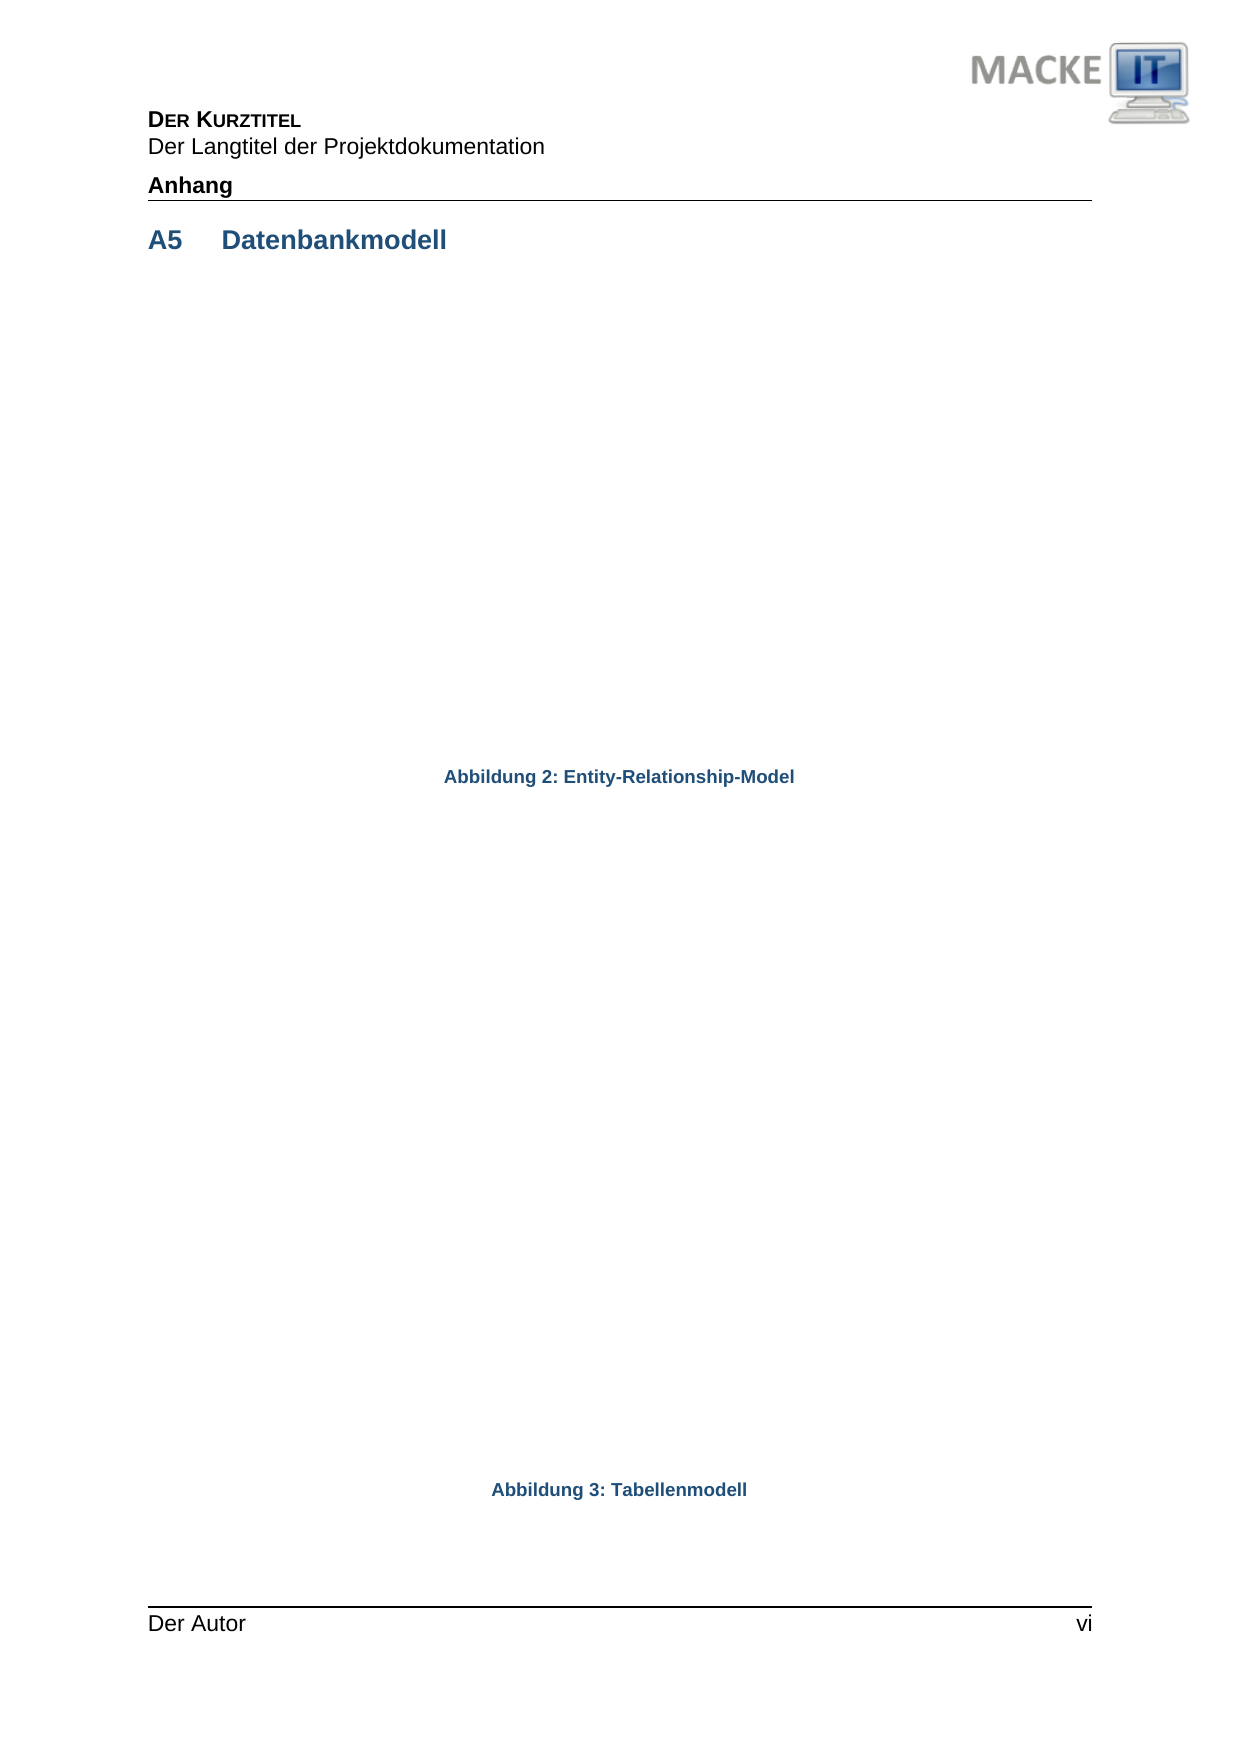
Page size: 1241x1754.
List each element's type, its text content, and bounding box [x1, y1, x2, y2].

picture [959, 29, 1197, 131]
text Abbildung 2: Entity-Relationship-Model [148, 268, 1091, 788]
subtitle Datenbankmodell [148, 224, 1092, 256]
text Abbildung 3: Tabellenmodell [148, 821, 1091, 1500]
